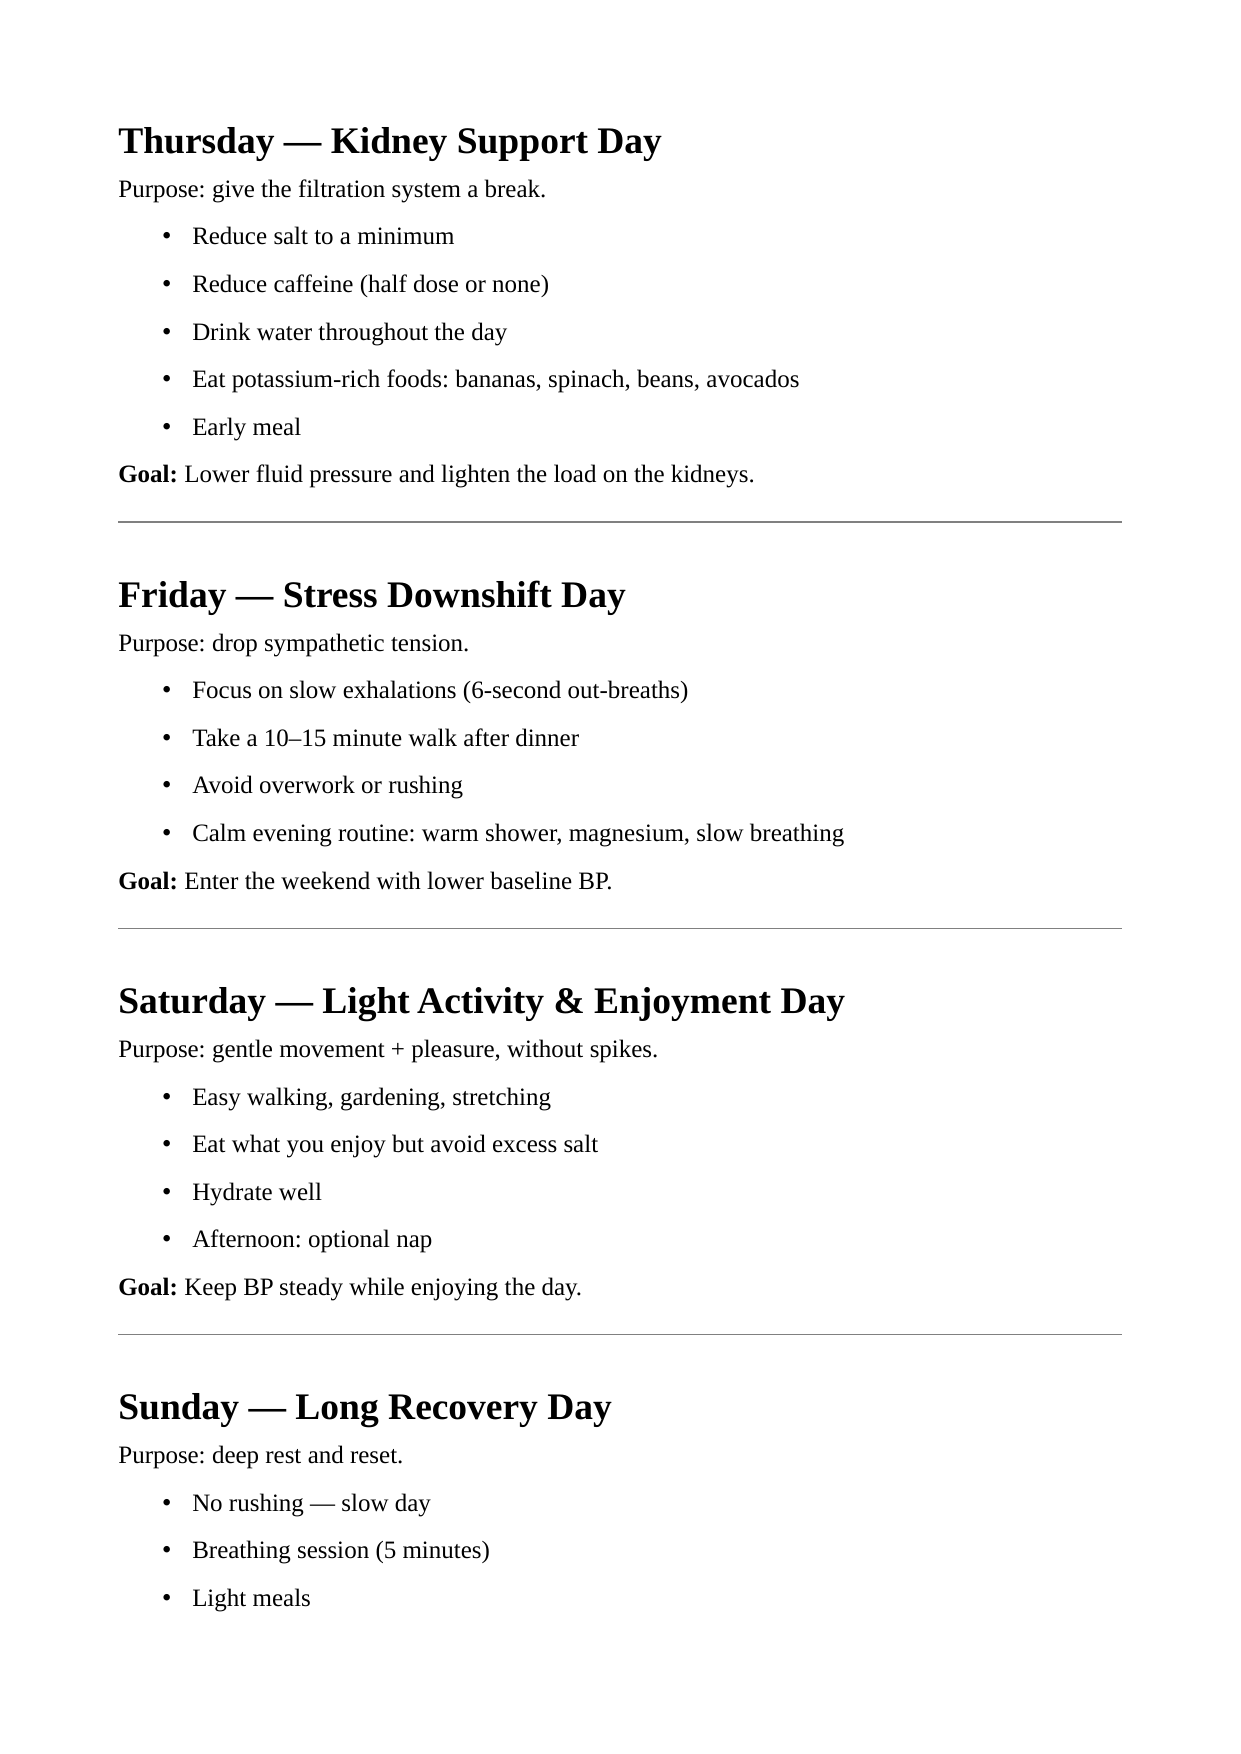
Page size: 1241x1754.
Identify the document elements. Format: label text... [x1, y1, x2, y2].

text Purpose: give the filtration system a break. [118, 174, 1122, 202]
text Purpose: drop sympathetic tension. [118, 628, 1122, 656]
text Purpose: deep rest and reset. [118, 1440, 1122, 1469]
list No rushing — slow day [162, 1488, 1122, 1517]
subtitle Friday — Stress Downshift Day [118, 572, 1122, 615]
text Goal: Keep BP steady while enjoying the day. [118, 1272, 1122, 1301]
list Afternoon: optional nap [162, 1224, 1122, 1253]
text Goal: Enter the weekend with lower baseline BP. [118, 866, 1122, 894]
list Reduce caffeine (half dose or none) [162, 269, 1122, 298]
list Breathing session (5 minutes) [162, 1536, 1122, 1564]
list Focus on slow exhalations (6-second out-breaths) [162, 675, 1122, 704]
text Goal: Lower fluid pressure and lighten the load on the kidneys. [118, 459, 1122, 488]
list Eat potassium-rich foods: bananas, spinach, beans, avocados [162, 364, 1122, 393]
text Purpose: gentle movement + pleasure, without spikes. [118, 1034, 1122, 1063]
list Early meal [162, 412, 1122, 441]
list Light meals [162, 1583, 1122, 1612]
list Take a 10–15 minute walk after dinner [162, 723, 1122, 752]
list Reduce salt to a minimum [162, 221, 1122, 250]
list Eat what you enjoy but avoid excess salt [162, 1129, 1122, 1158]
list Calm evening routine: warm shower, magnesium, slow breathing [162, 818, 1122, 847]
subtitle Sunday — Long Recovery Day [118, 1385, 1122, 1428]
list Avoid overwork or rushing [162, 771, 1122, 799]
list Easy walking, gardening, stretching [162, 1082, 1122, 1110]
list Drink water throughout the day [162, 317, 1122, 345]
subtitle Thursday — Kidney Support Day [118, 118, 1122, 161]
list Hydrate well [162, 1177, 1122, 1206]
subtitle Saturday — Light Activity & Enjoyment Day [118, 978, 1122, 1022]
